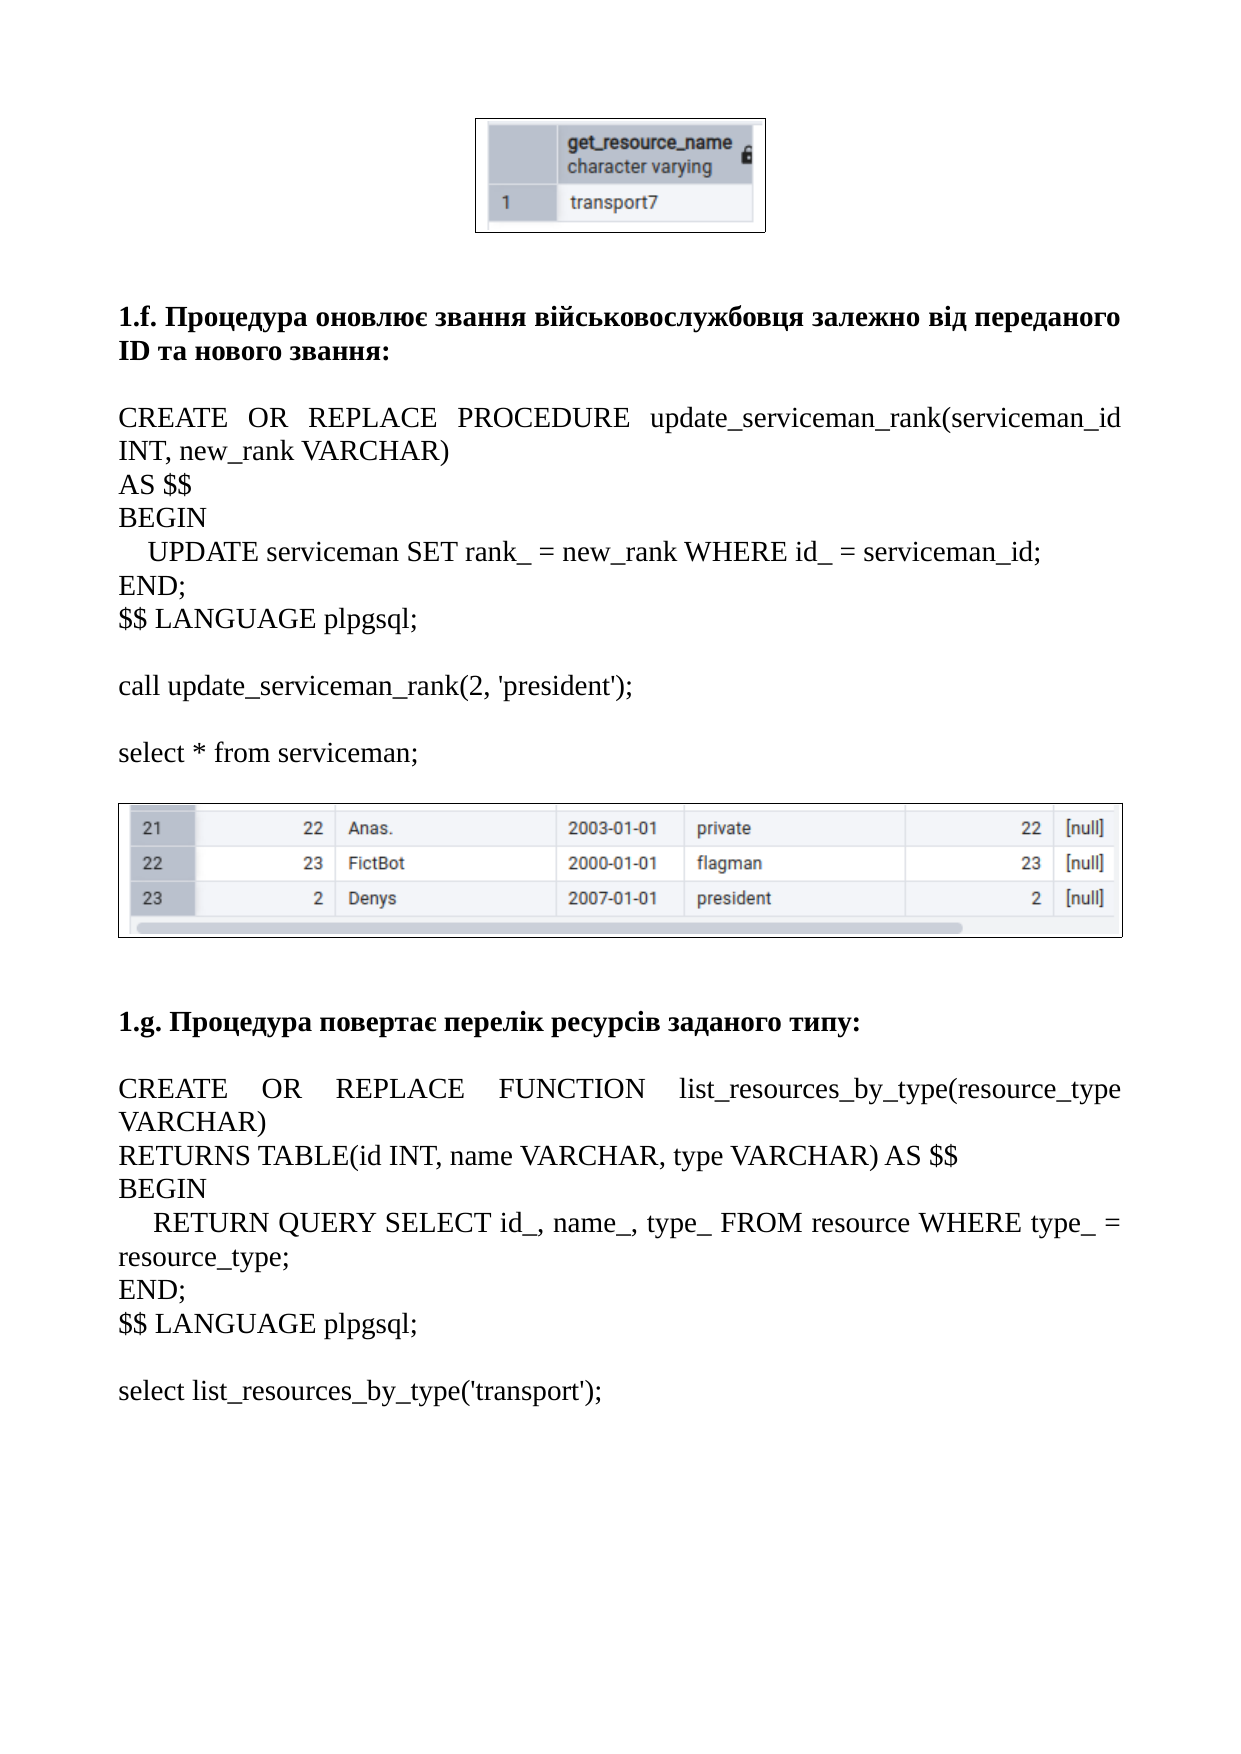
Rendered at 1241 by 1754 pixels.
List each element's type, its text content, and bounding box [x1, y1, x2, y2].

text $$ LANGUAGE plpgsql; [118, 601, 1122, 635]
text RETURN QUERY SELECT id_, name_, type_ FROM resource WHERE type_ = resource_type; [118, 1205, 1122, 1272]
text call update_serviceman_rank(2, 'president'); [118, 668, 1122, 702]
text 1.f. Процедура оновлює звання військовослужбовця залежно від переданого ID та нового звання: [118, 299, 1122, 366]
text RETURNS TABLE(id INT, name VARCHAR, type VARCHAR) AS $$ [118, 1138, 1122, 1172]
text BEGIN [118, 501, 1122, 534]
text END; [118, 568, 1122, 601]
text BEGIN [118, 1172, 1122, 1205]
text AS $$ [118, 467, 1122, 501]
text END; [118, 1272, 1122, 1306]
picture [477, 121, 763, 230]
picture [121, 805, 1119, 934]
text CREATE OR REPLACE FUNCTION list_resources_by_type(resource_type VARCHAR) [118, 1071, 1122, 1138]
text $$ LANGUAGE plpgsql; [118, 1306, 1122, 1339]
text select * from serviceman; [118, 735, 1122, 769]
text CREATE OR REPLACE PROCEDURE update_serviceman_rank(serviceman_id INT, new_rank VARCHAR) [118, 400, 1122, 467]
text 1.g. Процедура повертає перелік ресурсів заданого типу: [118, 1004, 1122, 1037]
text select list_resources_by_type('transport'); [118, 1373, 1122, 1406]
text UPDATE serviceman SET rank_ = new_rank WHERE id_ = serviceman_id; [118, 534, 1122, 568]
